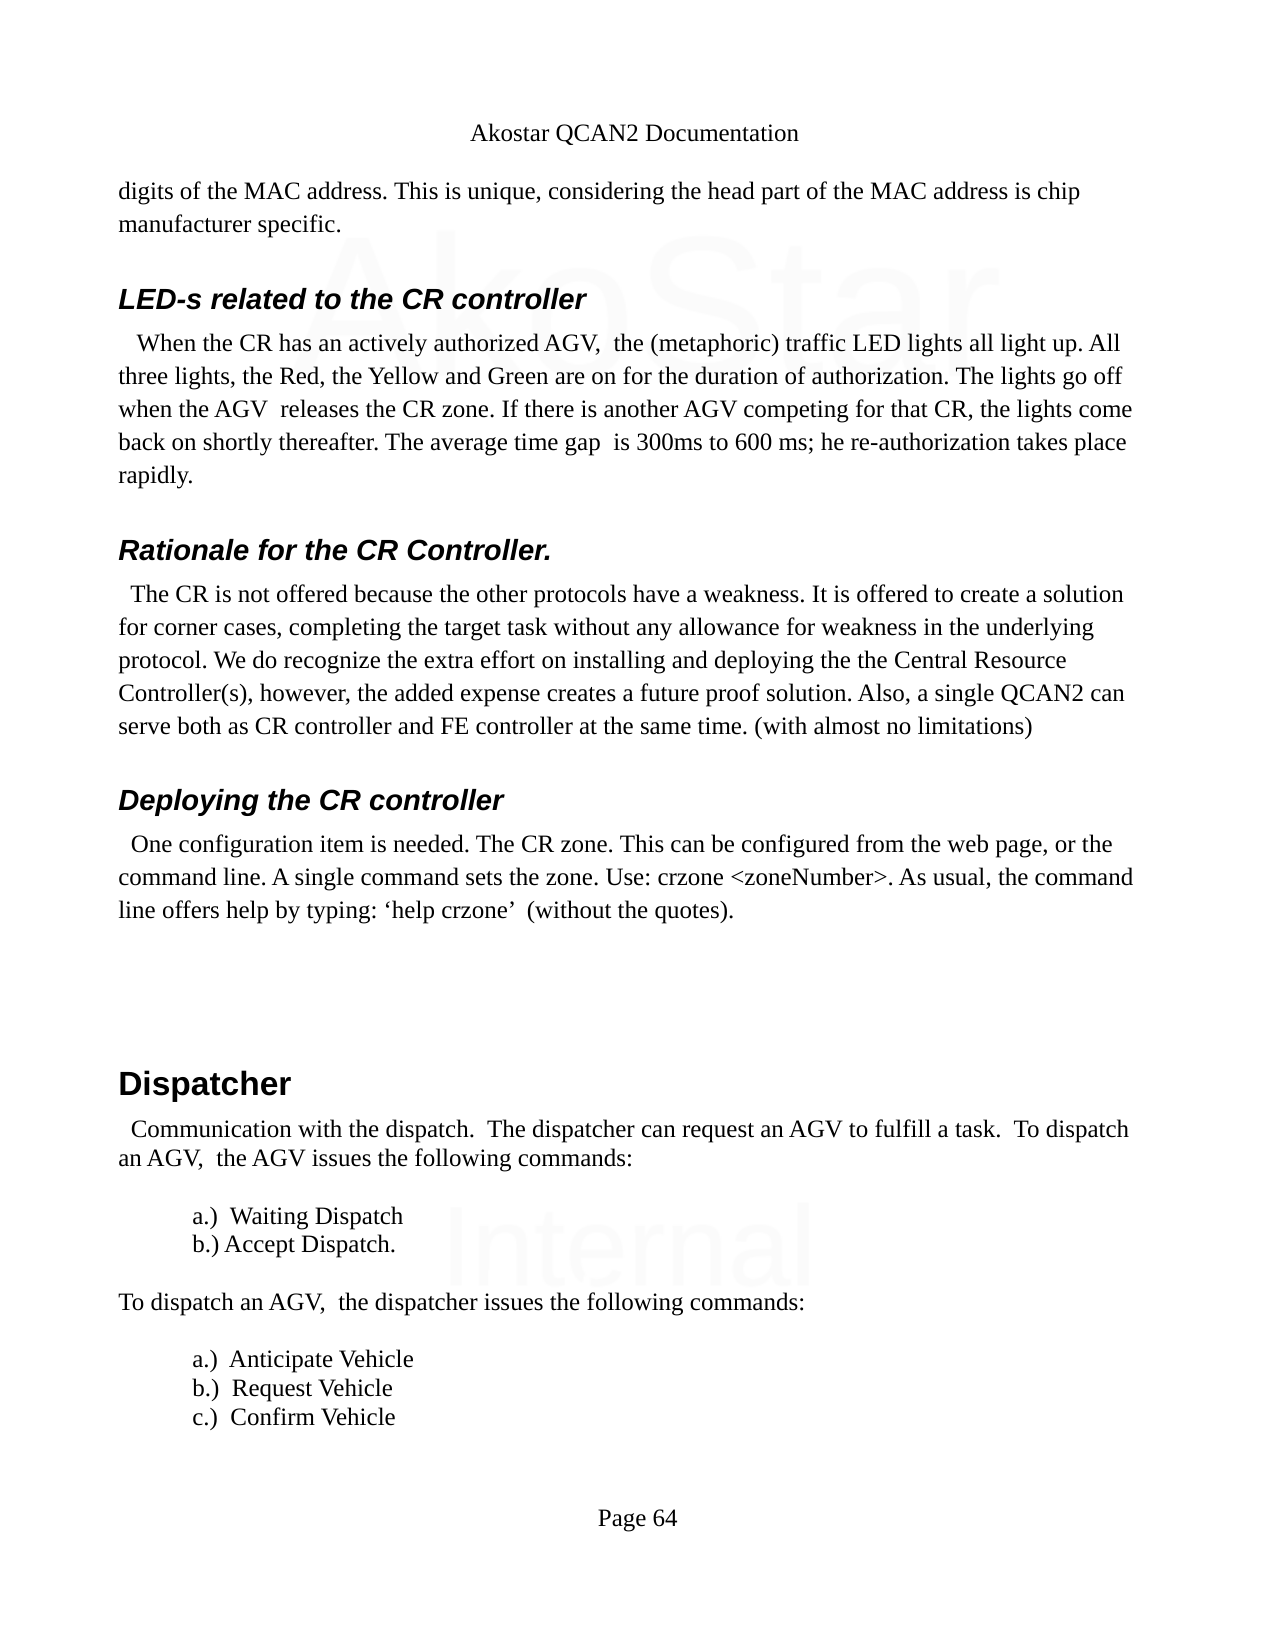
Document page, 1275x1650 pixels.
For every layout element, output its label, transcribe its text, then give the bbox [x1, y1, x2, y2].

subtitle LED-s related to the CR controller [118, 282, 1157, 316]
subtitle Dispatcher [118, 1063, 1157, 1102]
text c.) Confirm Vehicle [192, 1402, 1157, 1431]
text When the CR has an actively authorized AGV, the (metaphoric) traffic LED lights all light up. All three lights, the Red, the Yellow and Green are on for the duration of authorization. The lights go off when the AGV releases the CR zone. If there is another AGV competing for that CR, the lights come back on shortly thereafter. The average time gap is 300ms to 600 ms; he re-authorization takes place rapidly. [118, 328, 1157, 489]
text The CR is not offered because the other protocols have a weakness. It is offered to create a solution for corner cases, completing the target task without any allowance for weakness in the underlying protocol. We do recognize the extra effort on installing and deploying the the Central Resource Controller(s), however, the added expense creates a future proof solution. Also, a single QCAN2 can serve both as CR controller and FE controller at the same time. (with almost no limitations) [118, 579, 1157, 739]
text digits of the MAC address. This is unique, considering the head part of the MAC address is chip manufacturer specific. [118, 176, 1157, 238]
text b.) Request Vehicle [192, 1373, 1157, 1402]
text To dispatch an AGV, the dispatcher issues the following commands: [118, 1287, 1157, 1316]
text a.) Waiting Dispatch [192, 1201, 1157, 1229]
text Communication with the dispatch. The dispatcher can request an AGV to fulfill a task. To dispatch an AGV, the AGV issues the following commands: [118, 1114, 1157, 1172]
text One configuration item is needed. The CR zone. This can be configured from the web page, or the command line. A single command sets the zone. Use: crzone <zoneNumber>. As usual, the command line offers help by typing: ‘help crzone’ (without the quotes). [118, 829, 1157, 924]
subtitle Rationale for the CR Controller. [118, 533, 1157, 566]
text b.) Accept Dispatch. [192, 1229, 1157, 1258]
text a.) Anticipate Vehicle [192, 1344, 1157, 1373]
subtitle Deploying the CR controller [118, 783, 1157, 817]
